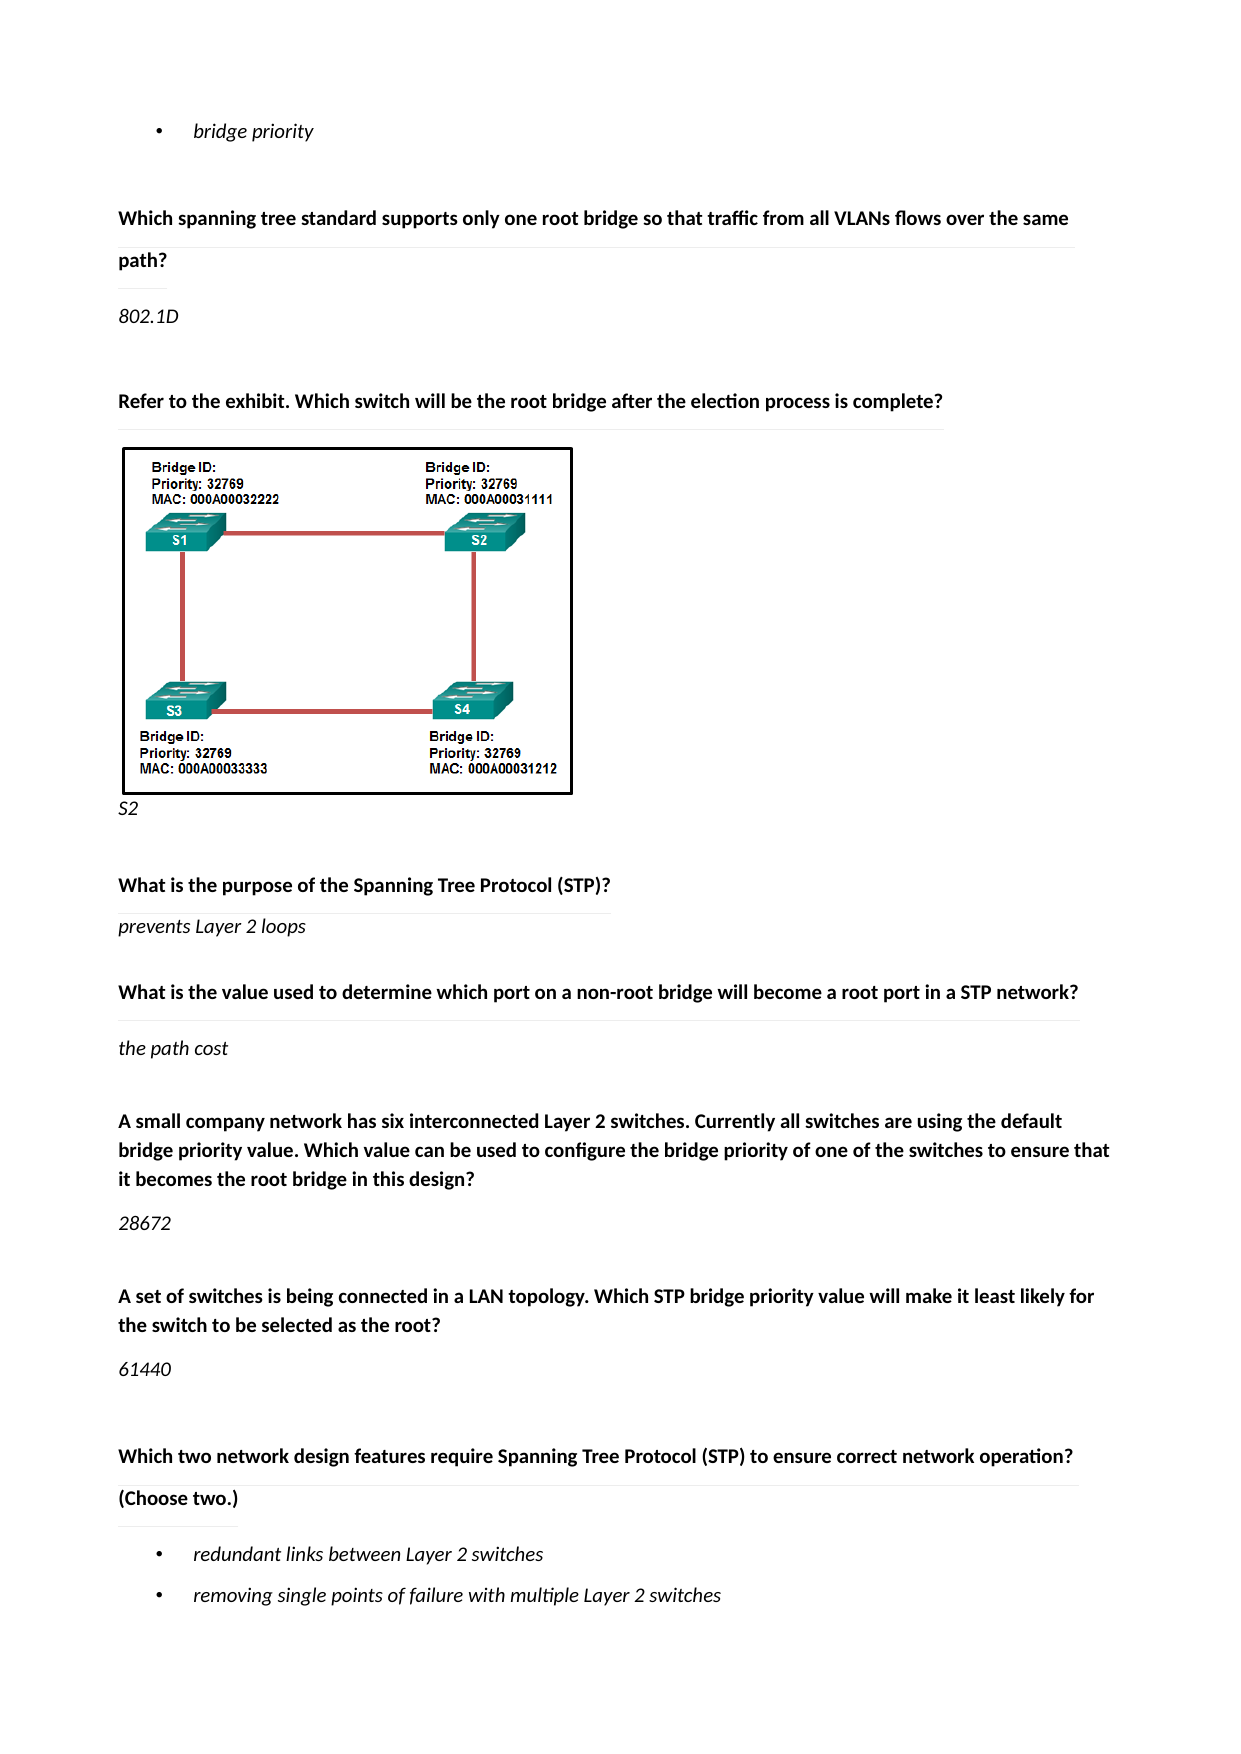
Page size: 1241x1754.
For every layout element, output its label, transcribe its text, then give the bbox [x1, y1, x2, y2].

text Which two network design features require Spanning Tree Protocol (STP) to ensure correct network operation? (Choose two.) [118, 1443, 1122, 1526]
list redundant links between Layer 2 switches [156, 1541, 1122, 1567]
text Refer to the exhibit. Which switch will be the root bridge after the election process is complete? [118, 388, 1122, 429]
text A small company network has six interconnected Layer 2 switches. Currently all switches are using the default bridge priority value. Which value can be used to configure the bridge priority of one of the switches to ensure that it becomes the root bridge in this design? [118, 1079, 1122, 1192]
list bridge priority [156, 118, 1122, 143]
text S2 [118, 445, 1122, 872]
picture [118, 445, 574, 796]
text What is the value used to determine which port on a non-root bridge will become a root port in a STP network? [118, 979, 1122, 1021]
text What is the purpose of the Spanning Tree Protocol (STP)? prevents Layer 2 loops [118, 872, 1122, 964]
list removing single points of failure with multiple Layer 2 switches [156, 1582, 1122, 1608]
text 61440 [118, 1356, 1122, 1381]
text the path cost [118, 1035, 1122, 1061]
text 802.1D [118, 303, 1122, 329]
text A set of switches is being connected in a LAN topology. Which STP bridge priority value will make it least likely for the switch to be selected as the root? [118, 1283, 1122, 1338]
text Which spanning tree standard supports only one root bridge so that traffic from all VLANs flows over the same path? [118, 206, 1122, 288]
text 28672 [118, 1210, 1122, 1265]
